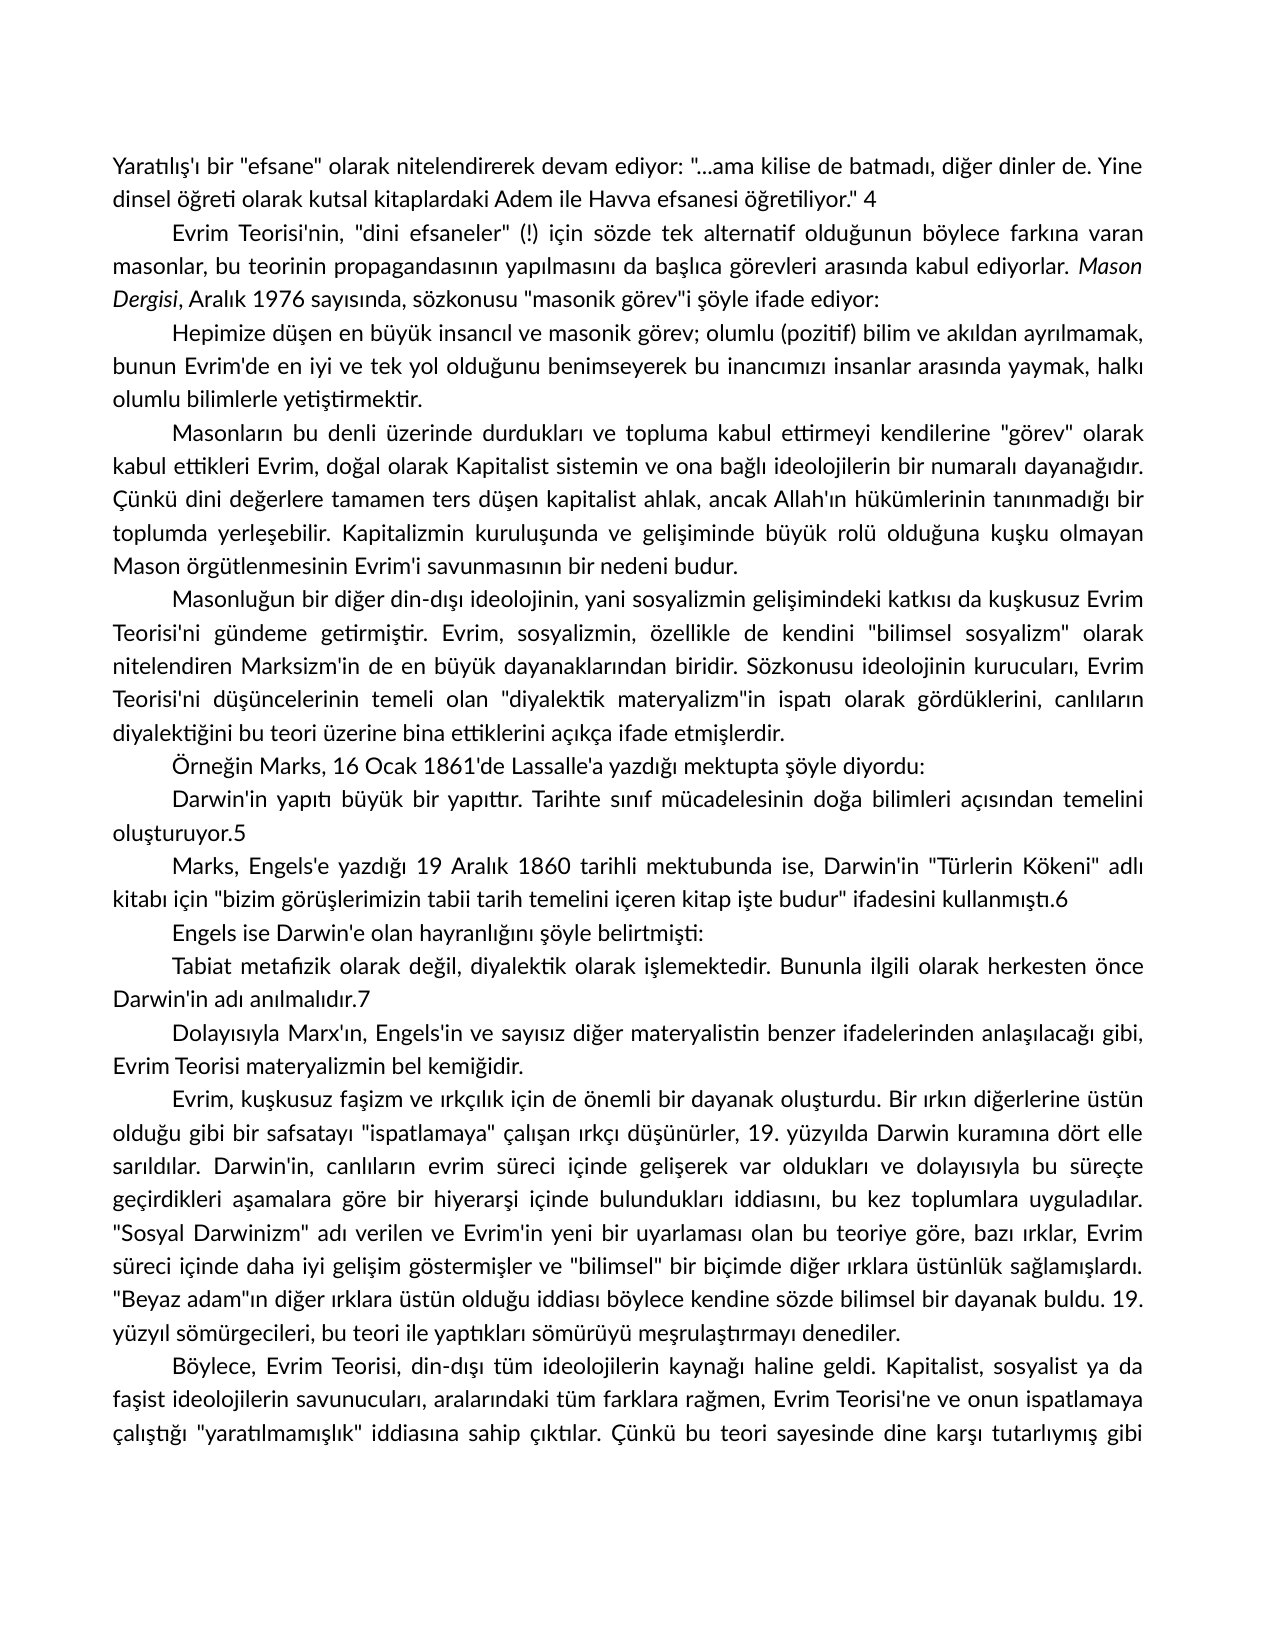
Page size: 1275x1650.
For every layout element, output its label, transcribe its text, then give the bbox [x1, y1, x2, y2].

text Marks, Engels'e yazdığı 19 Aralık 1860 tarihli mektubunda ise, Darwin'in "Türlerin Kökeni" adlı kitabı için "bizim görüşlerimizin tabii tarih temelini içeren kitap işte budur" ifadesini kullanmıştı.6 [112, 848, 1145, 914]
text Evrim Teorisi'nin, "dini efsaneler" (!) için sözde tek alternatif olduğunun böylece farkına varan masonlar, bu teorinin propagandasının yapılmasını da başlıca görevleri arasında kabul ediyorlar. Mason Dergisi, Aralık 1976 sayısında, sözkonusu "masonik görev"i şöyle ifade ediyor: [112, 214, 1145, 314]
text Masonluğun bir diğer din-dışı ideolojinin, yani sosyalizmin gelişimindeki katkısı da kuşkusuz Evrim Teorisi'ni gündeme getirmiştir. Evrim, sosyalizmin, özellikle de kendini "bilimsel sosyalizm" olarak nitelendiren Marksizm'in de en büyük dayanaklarından biridir. Sözkonusu ideolojinin kurucuları, Evrim Teorisi'ni düşüncelerinin temeli olan "diyalektik materyalizm"in ispatı olarak gördüklerini, canlıların diyalektiğini bu teori üzerine bina ettiklerini açıkça ifade etmişlerdir. [112, 581, 1145, 748]
text Evrim, kuşkusuz faşizm ve ırkçılık için de önemli bir dayanak oluşturdu. Bir ırkın diğerlerine üstün olduğu gibi bir safsatayı "ispatlamaya" çalışan ırkçı düşünürler, 19. yüzyılda Darwin kuramına dört elle sarıldılar. Darwin'in, canlıların evrim süreci içinde gelişerek var oldukları ve dolayısıyla bu süreçte geçirdikleri aşamalara göre bir hiyerarşi içinde bulundukları iddiasını, bu kez toplumlara uyguladılar. "Sosyal Darwinizm" adı verilen ve Evrim'in yeni bir uyarlaması olan bu teoriye göre, bazı ırklar, Evrim süreci içinde daha iyi gelişim göstermişler ve "bilimsel" bir biçimde diğer ırklara üstünlük sağlamışlardı. "Beyaz adam"ın diğer ırklara üstün olduğu iddiası böylece kendine sözde bilimsel bir dayanak buldu. 19. yüzyıl sömürgecileri, bu teori ile yaptıkları sömürüyü meşrulaştırmayı denediler. [112, 1081, 1145, 1348]
text Masonların bu denli üzerinde durdukları ve topluma kabul ettirmeyi kendilerine "görev" olarak kabul ettikleri Evrim, doğal olarak Kapitalist sistemin ve ona bağlı ideolojilerin bir numaralı dayanağıdır. Çünkü dini değerlere tamamen ters düşen kapitalist ahlak, ancak Allah'ın hükümlerinin tanınmadığı bir toplumda yerleşebilir. Kapitalizmin kuruluşunda ve gelişiminde büyük rolü olduğuna kuşku olmayan Mason örgütlenmesinin Evrim'i savunmasının bir nedeni budur. [112, 414, 1145, 581]
text Darwin'in yapıtı büyük bir yapıttır. Tarihte sınıf mücadelesinin doğa bilimleri açısından temelini oluşturuyor.5 [112, 781, 1145, 848]
text Böylece, Evrim Teorisi, din-dışı tüm ideolojilerin kaynağı haline geldi. Kapitalist, sosyalist ya da faşist ideolojilerin savunucuları, aralarındaki tüm farklara rağmen, Evrim Teorisi'ne ve onun ispatlamaya çalıştığı "yaratılmamışlık" iddiasına sahip çıktılar. Çünkü bu teori sayesinde dine karşı tutarlıymış gibi [112, 1348, 1145, 1448]
text Yaratılış'ı bir "efsane" olarak nitelendirerek devam ediyor: "...ama kilise de batmadı, diğer dinler de. Yine dinsel öğreti olarak kutsal kitaplardaki Adem ile Havva efsanesi öğretiliyor." 4 [112, 148, 1145, 214]
text Tabiat metafizik olarak değil, diyalektik olarak işlemektedir. Bununla ilgili olarak herkesten önce Darwin'in adı anılmalıdır.7 [112, 948, 1145, 1014]
text Dolayısıyla Marx'ın, Engels'in ve sayısız diğer materyalistin benzer ifadelerinden anlaşılacağı gibi, Evrim Teorisi materyalizmin bel kemiğidir. [112, 1014, 1145, 1081]
text Örneğin Marks, 16 Ocak 1861'de Lassalle'a yazdığı mektupta şöyle diyordu: [112, 748, 1145, 781]
text Hepimize düşen en büyük insancıl ve masonik görev; olumlu (pozitif) bilim ve akıldan ayrılmamak, bunun Evrim'de en iyi ve tek yol olduğunu benimseyerek bu inancımızı insanlar arasında yaymak, halkı olumlu bilimlerle yetiştirmektir. [112, 314, 1145, 414]
text Engels ise Darwin'e olan hayranlığını şöyle belirtmişti: [112, 914, 1145, 948]
